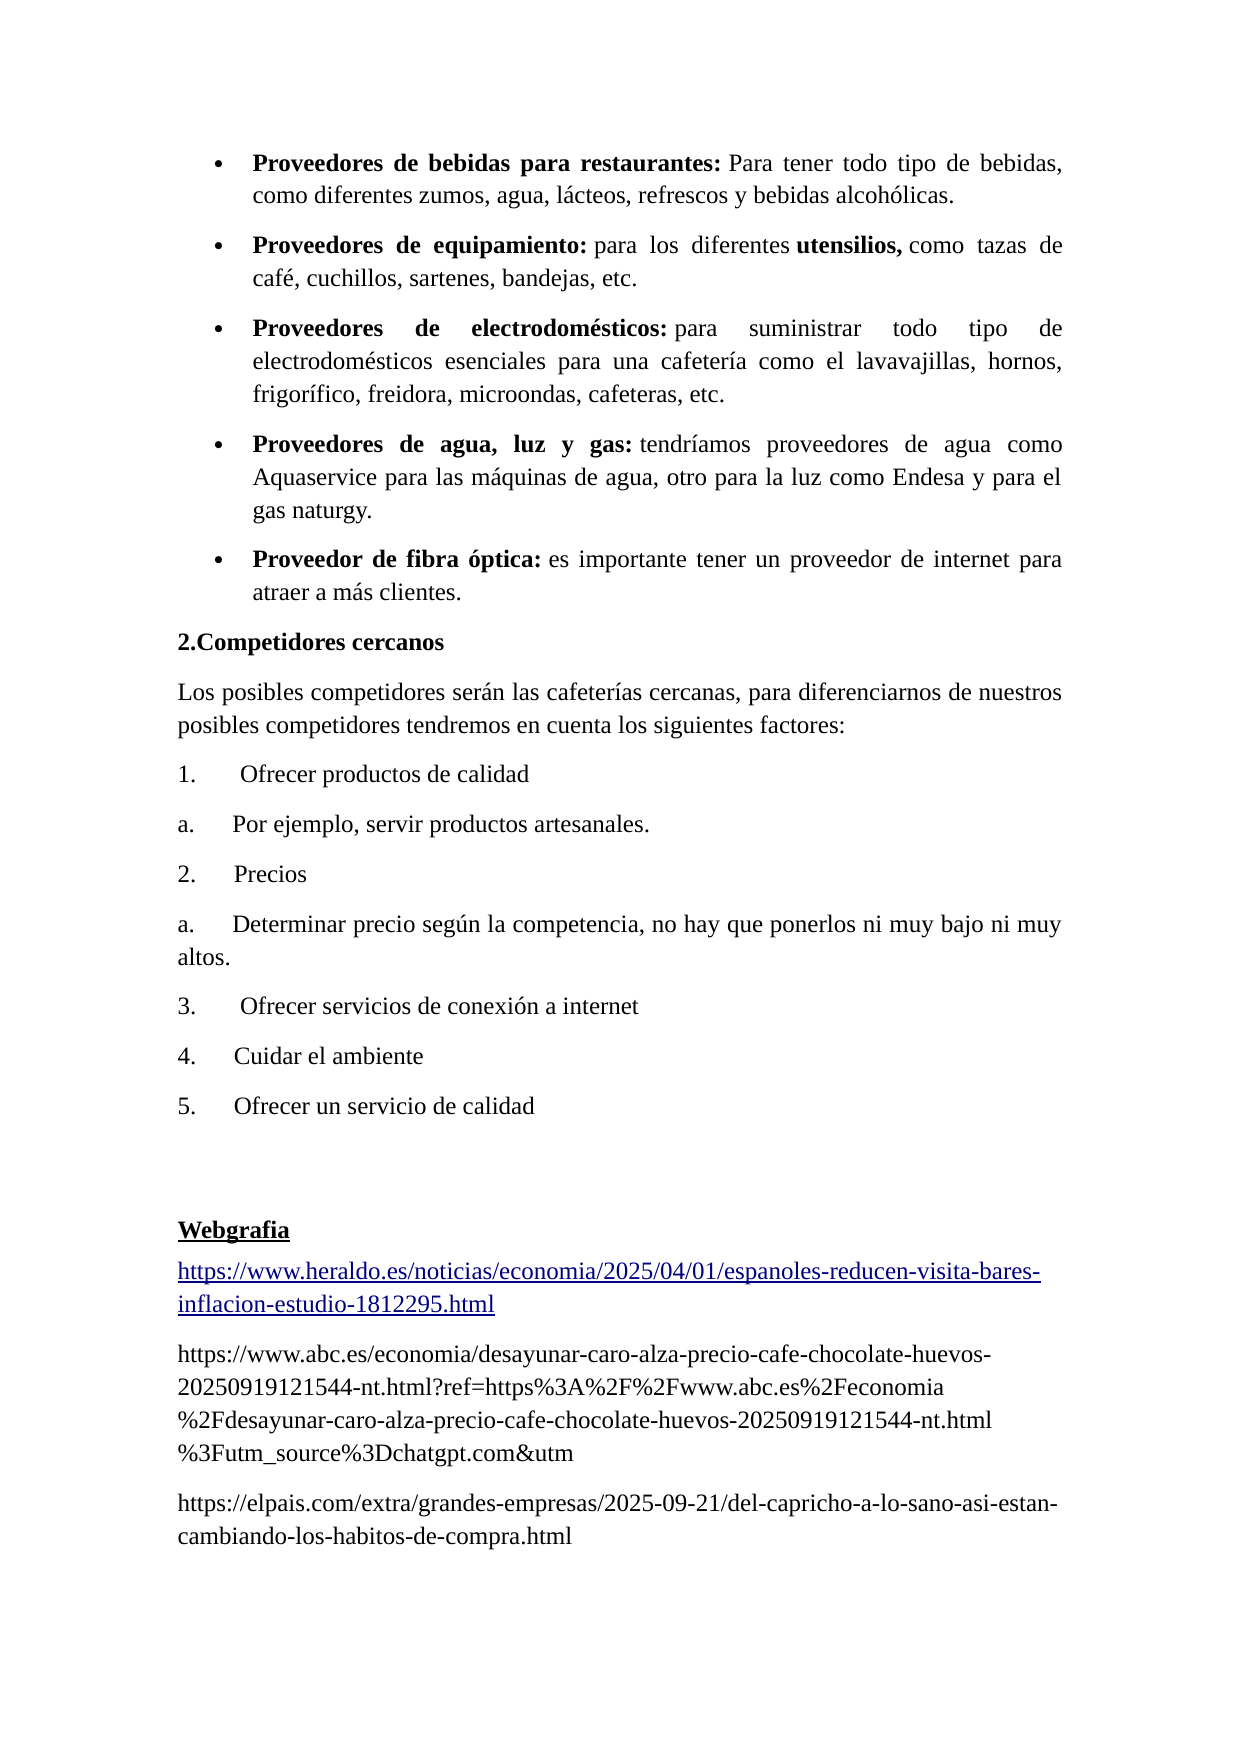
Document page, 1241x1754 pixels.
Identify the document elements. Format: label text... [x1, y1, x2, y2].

list Proveedores de bebidas para restaurantes: Para tener todo tipo de bebidas, como diferentes zumos, agua, lácteos, refrescos y bebidas alcohólicas. [215, 148, 1063, 209]
text 4. Cuidar el ambiente [177, 1041, 1063, 1070]
text 2. Precios [177, 859, 1063, 888]
list Proveedor de fibra óptica: es importante tener un proveedor de internet para atraer a más clientes. [215, 544, 1063, 606]
subtitle Webgrafia [177, 1215, 1063, 1244]
text 5. Ofrecer un servicio de calidad [177, 1091, 1063, 1119]
text 1. Ofrecer productos de calidad [177, 759, 1063, 788]
text a. Determinar precio según la competencia, no hay que ponerlos ni muy bajo ni muy altos. [177, 909, 1063, 970]
text https://www.heraldo.es/noticias/economia/2025/04/01/espanoles-reducen-visita-bares-inflacion-estudio-1812295.html [177, 1256, 1063, 1318]
text a. Por ejemplo, servir productos artesanales. [177, 809, 1063, 838]
text 3. Ofrecer servicios de conexión a internet [177, 991, 1063, 1020]
text 2.Competidores cercanos [177, 627, 1063, 656]
list Proveedores de agua, luz y gas: tendríamos proveedores de agua como Aquaservice para las máquinas de agua, otro para la luz como Endesa y para el gas naturgy. [215, 429, 1063, 523]
text https://elpais.com/extra/grandes-empresas/2025-09-21/del-capricho-a-lo-sano-asi-estan-cambiando-los-habitos-de-compra.html [177, 1488, 1063, 1550]
list Proveedores de equipamiento: para los diferentes utensilios, como tazas de café, cuchillos, sartenes, bandejas, etc. [215, 230, 1063, 292]
list Proveedores de electrodomésticos: para suministrar todo tipo de electrodomésticos esenciales para una cafetería como el lavavajillas, hornos, frigorífico, freidora, microondas, cafeteras, etc. [215, 313, 1063, 408]
text https://www.abc.es/economia/desayunar-caro-alza-precio-cafe-chocolate-huevos-20250919121544-nt.html?ref=https%3A%2F%2Fwww.abc.es%2Feconomia%2Fdesayunar-caro-alza-precio-cafe-chocolate-huevos-20250919121544-nt.html%3Futm_source%3Dchatgpt.com&utm [177, 1339, 1063, 1467]
text Los posibles competidores serán las cafeterías cercanas, para diferenciarnos de nuestros posibles competidores tendremos en cuenta los siguientes factores: [177, 677, 1063, 739]
